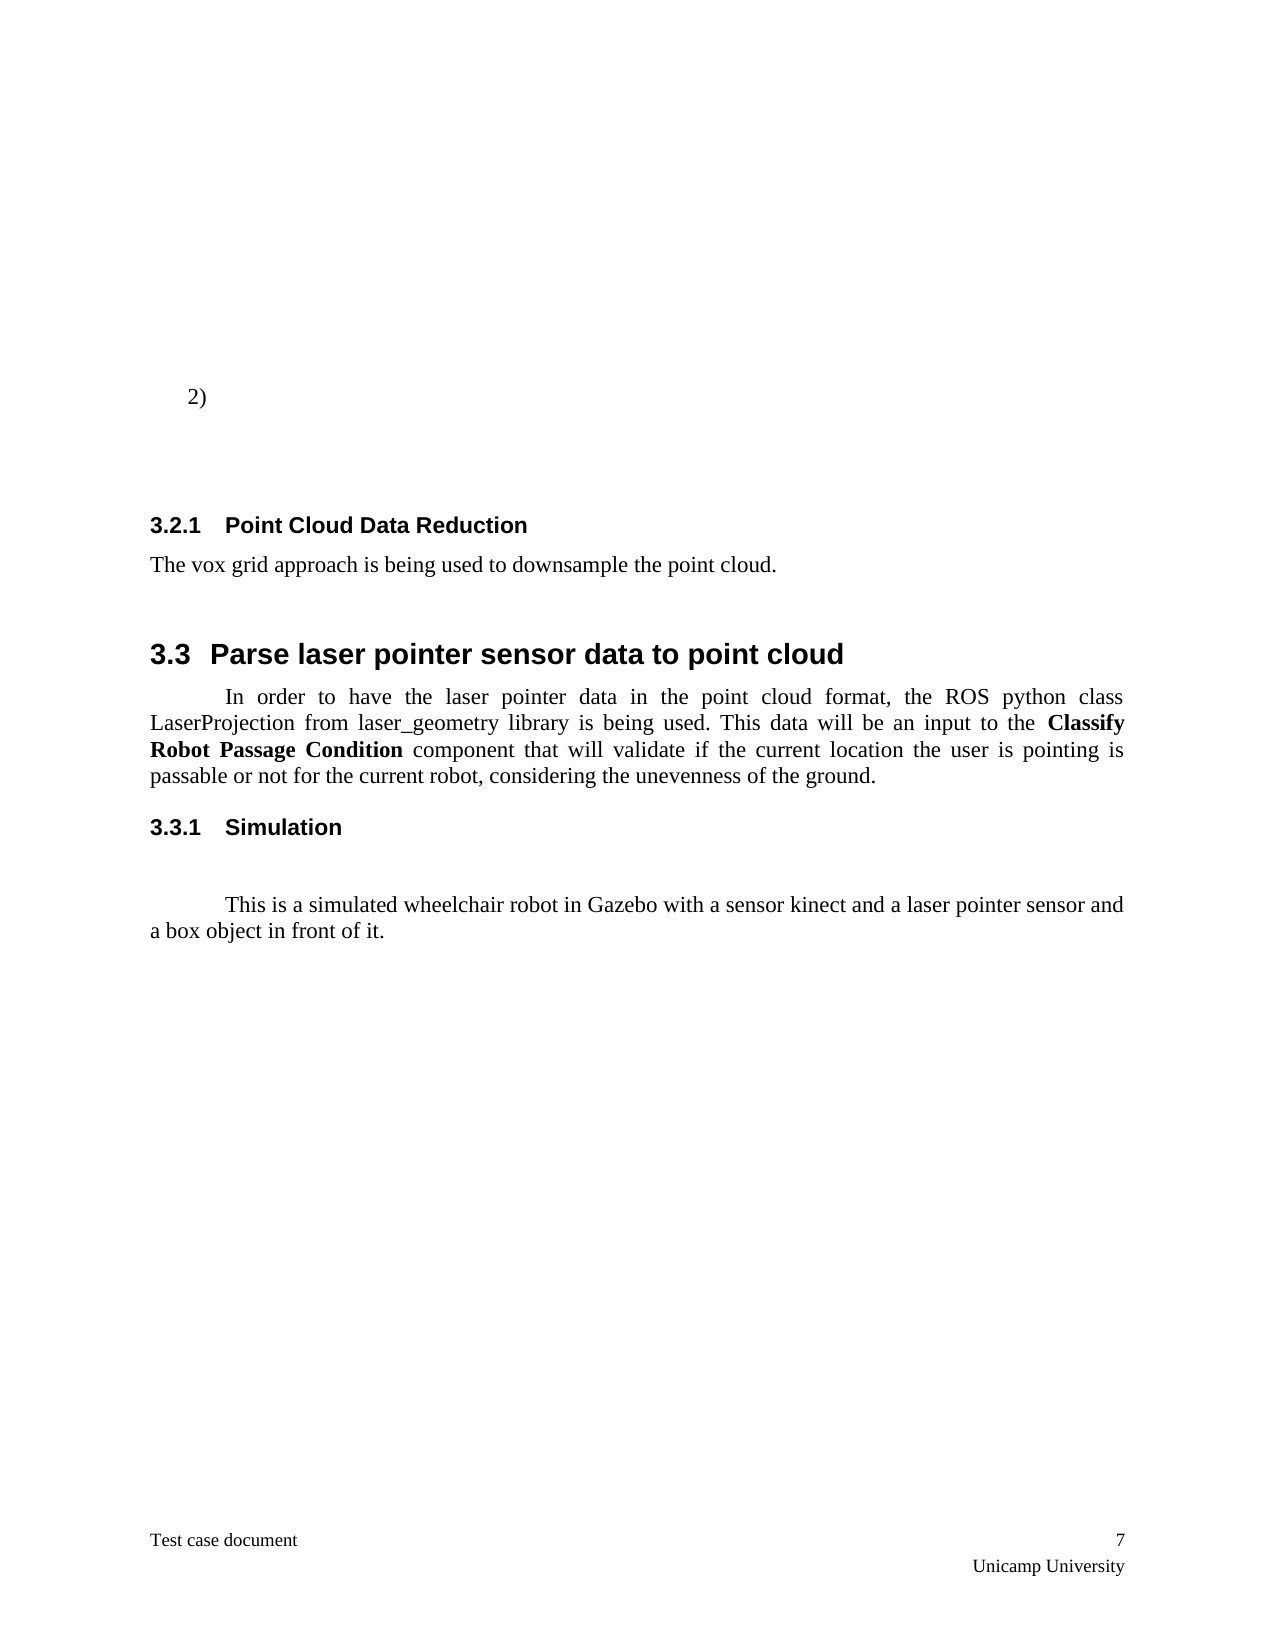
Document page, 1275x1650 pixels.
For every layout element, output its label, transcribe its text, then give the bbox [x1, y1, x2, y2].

text In order to have the laser pointer data in the point cloud format, the ROS python class LaserProjection from laser_geometry library is being used. This data will be an input to the Classify Robot Passage Condition component that will validate if the current location the user is pointing is passable or not for the current robot, considering the unevenness of the ground. [150, 683, 1125, 788]
text The vox grid approach is being used to downsample the point cloud. [150, 551, 1125, 577]
subtitle Simulation [150, 813, 1125, 840]
subtitle Parse laser pointer sensor data to point cloud [150, 637, 1125, 671]
subtitle Point Cloud Data Reduction [150, 512, 1125, 538]
text This is a simulated wheelchair robot in Gazebo with a sensor kinect and a laser pointer sensor and a box object in front of it. [150, 891, 1125, 944]
